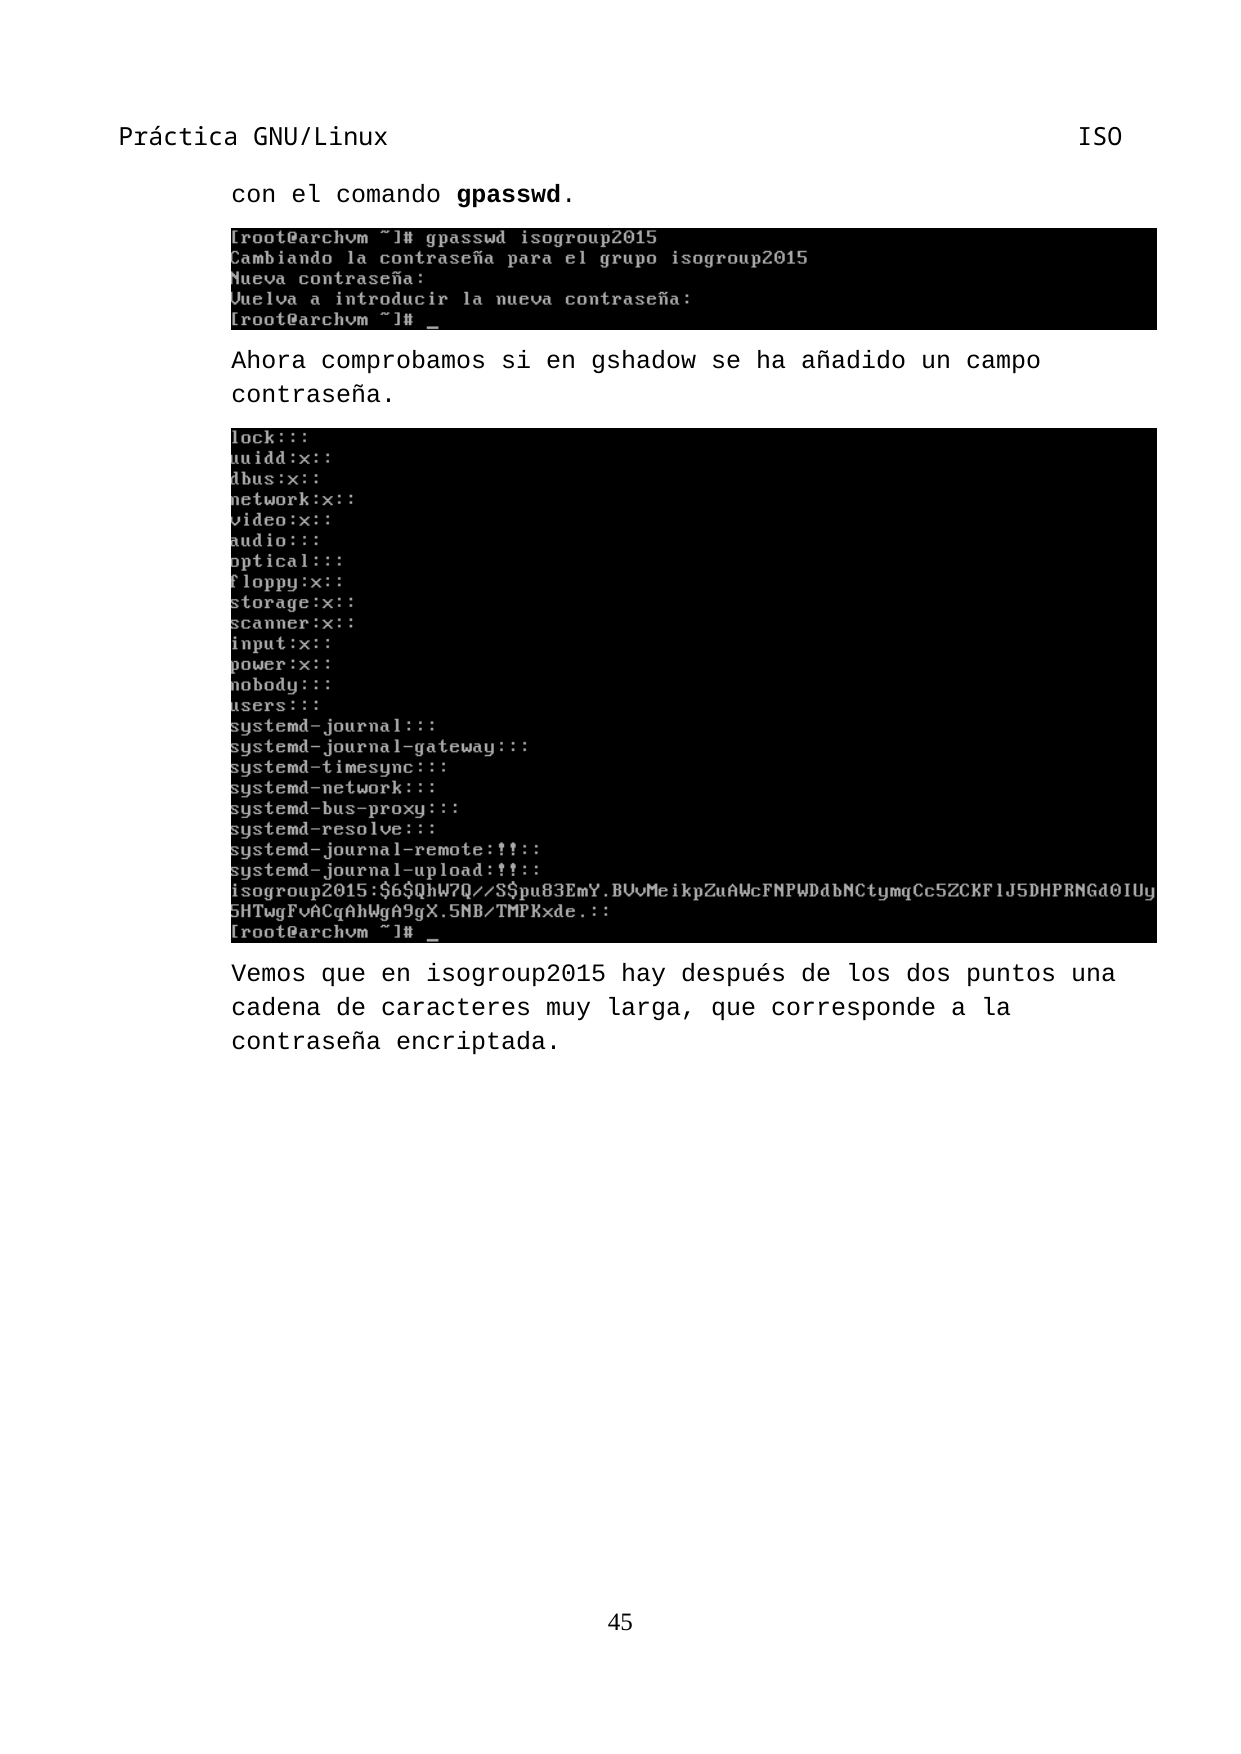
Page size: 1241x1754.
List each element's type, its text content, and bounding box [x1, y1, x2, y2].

picture [231, 228, 1157, 330]
picture [231, 428, 1157, 943]
text Vemos que en isogroup2015 hay después de los dos puntos una cadena de caracteres muy larga, que corresponde a la contraseña encriptada. [231, 961, 1122, 1057]
text Ahora comprobamos si en gshadow se ha añadido un campo contraseña. [231, 348, 1122, 410]
text con el comando gpasswd. [231, 182, 1122, 210]
